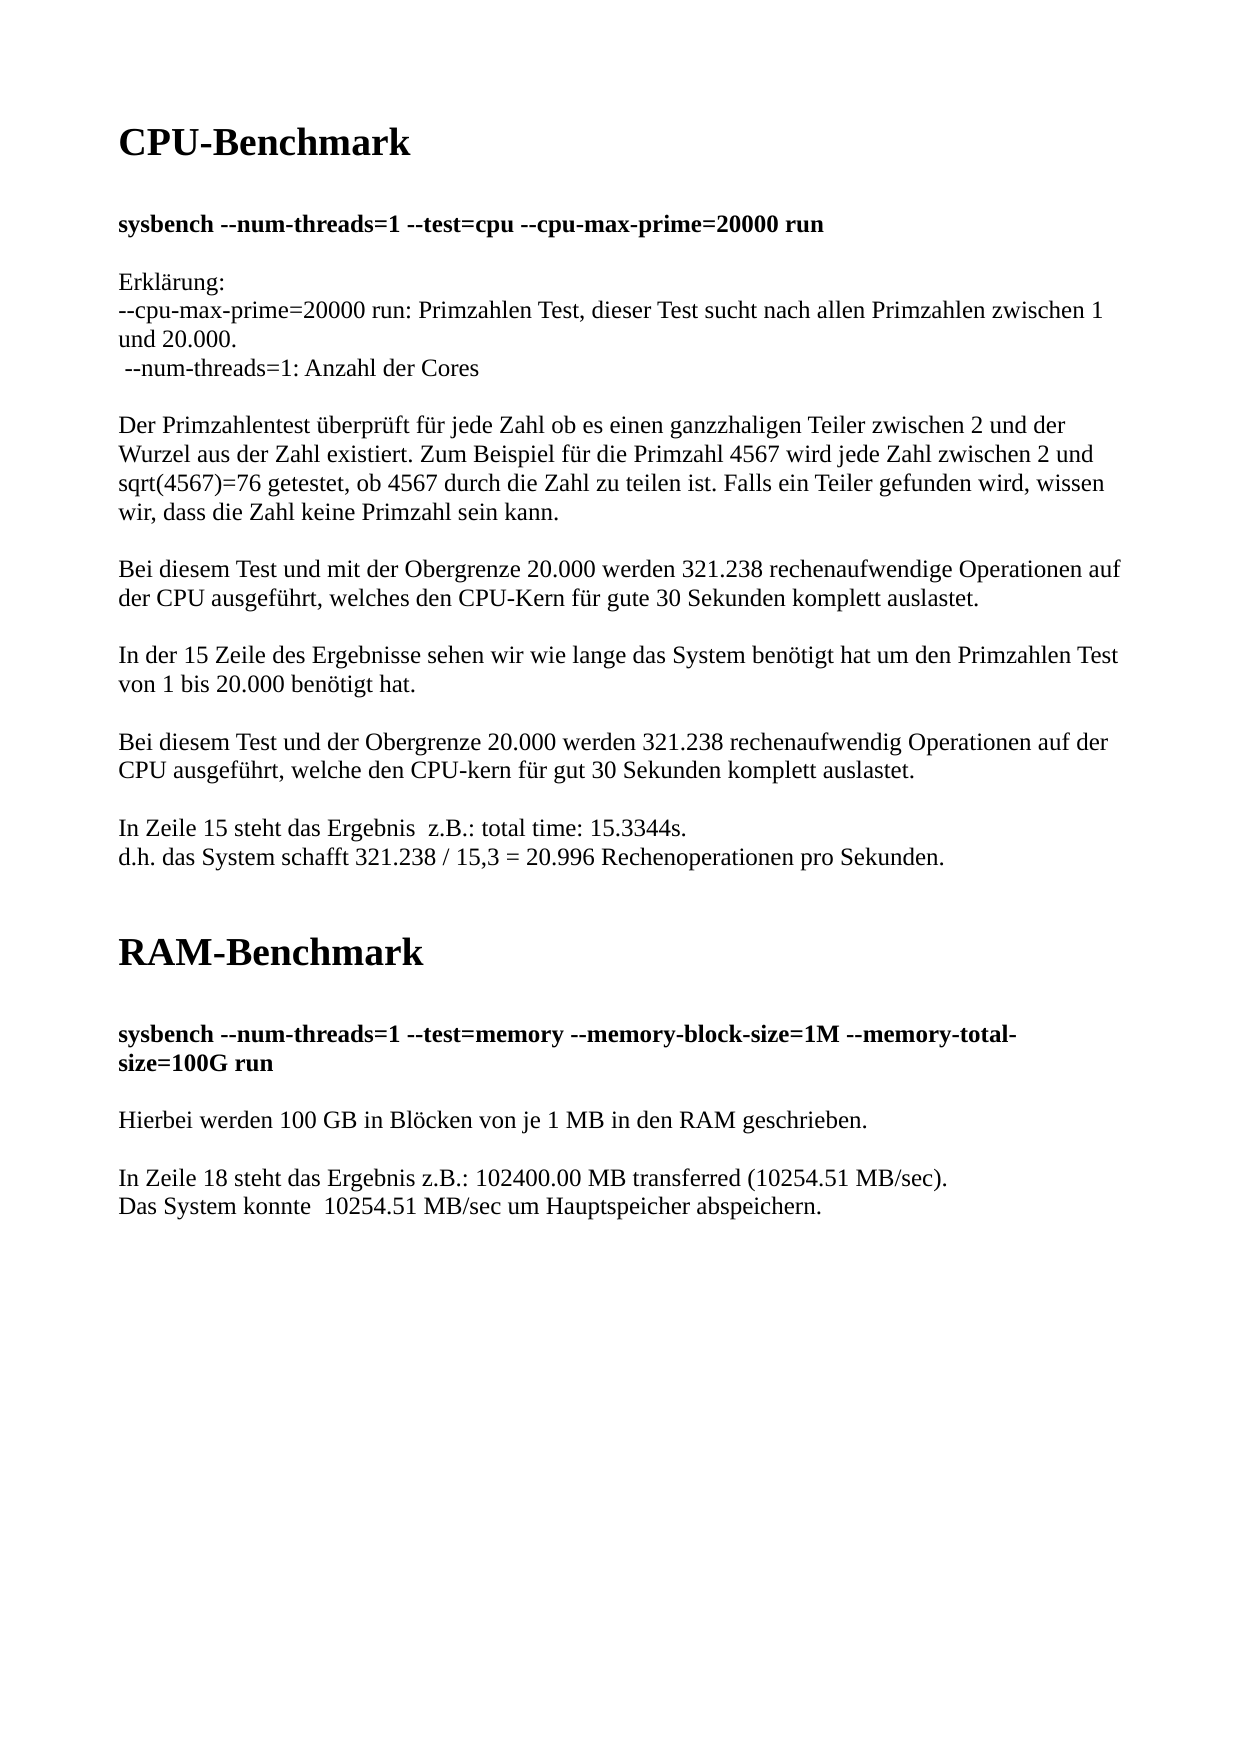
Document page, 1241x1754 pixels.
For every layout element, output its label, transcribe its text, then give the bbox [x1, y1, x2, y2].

text Hierbei werden 100 GB in Blöcken von je 1 MB in den RAM geschrieben. [118, 1105, 1122, 1134]
text CPU-Benchmark [118, 118, 1122, 164]
text d.h. das System schafft 321.238 / 15,3 = 20.996 Rechenoperationen pro Sekunden. [118, 842, 1122, 870]
text Bei diesem Test und der Obergrenze 20.000 werden 321.238 rechenaufwendig Operationen auf der CPU ausgeführt, welche den CPU-kern für gut 30 Sekunden komplett auslastet. [118, 727, 1122, 784]
text Das System konnte 10254.51 MB/sec um Hauptspeicher abspeichern. [118, 1191, 1122, 1220]
text sysbench --num-threads=1 --test=memory --memory-block-size=1M --memory-total-size=100G run [118, 1019, 1122, 1076]
text In Zeile 15 steht das Ergebnis z.B.: total time: 15.3344s. [118, 813, 1122, 842]
text --num-threads=1: Anzahl der Cores [118, 353, 1122, 382]
text In Zeile 18 steht das Ergebnis z.B.: 102400.00 MB transferred (10254.51 MB/sec). [118, 1163, 1122, 1191]
text Der Primzahlentest überprüft für jede Zahl ob es einen ganzzhaligen Teiler zwischen 2 und der Wurzel aus der Zahl existiert. Zum Beispiel für die Primzahl 4567 wird jede Zahl zwischen 2 und sqrt(4567)=76 getestet, ob 4567 durch die Zahl zu teilen ist. Falls ein Teiler gefunden wird, wissen wir, dass die Zahl keine Primzahl sein kann. [118, 410, 1122, 525]
text RAM-Benchmark [118, 928, 1122, 973]
text --cpu-max-prime=20000 run: Primzahlen Test, dieser Test sucht nach allen Primzahlen zwischen 1 und 20.000. [118, 295, 1122, 353]
text Bei diesem Test und mit der Obergrenze 20.000 werden 321.238 rechenaufwendige Operationen auf der CPU ausgeführt, welches den CPU-Kern für gute 30 Sekunden komplett auslastet. [118, 554, 1122, 612]
text sysbench --num-threads=1 --test=cpu --cpu-max-prime=20000 run [118, 209, 1122, 238]
text In der 15 Zeile des Ergebnisse sehen wir wie lange das System benötigt hat um den Primzahlen Test von 1 bis 20.000 benötigt hat. [118, 640, 1122, 698]
text Erklärung: [118, 267, 1122, 295]
